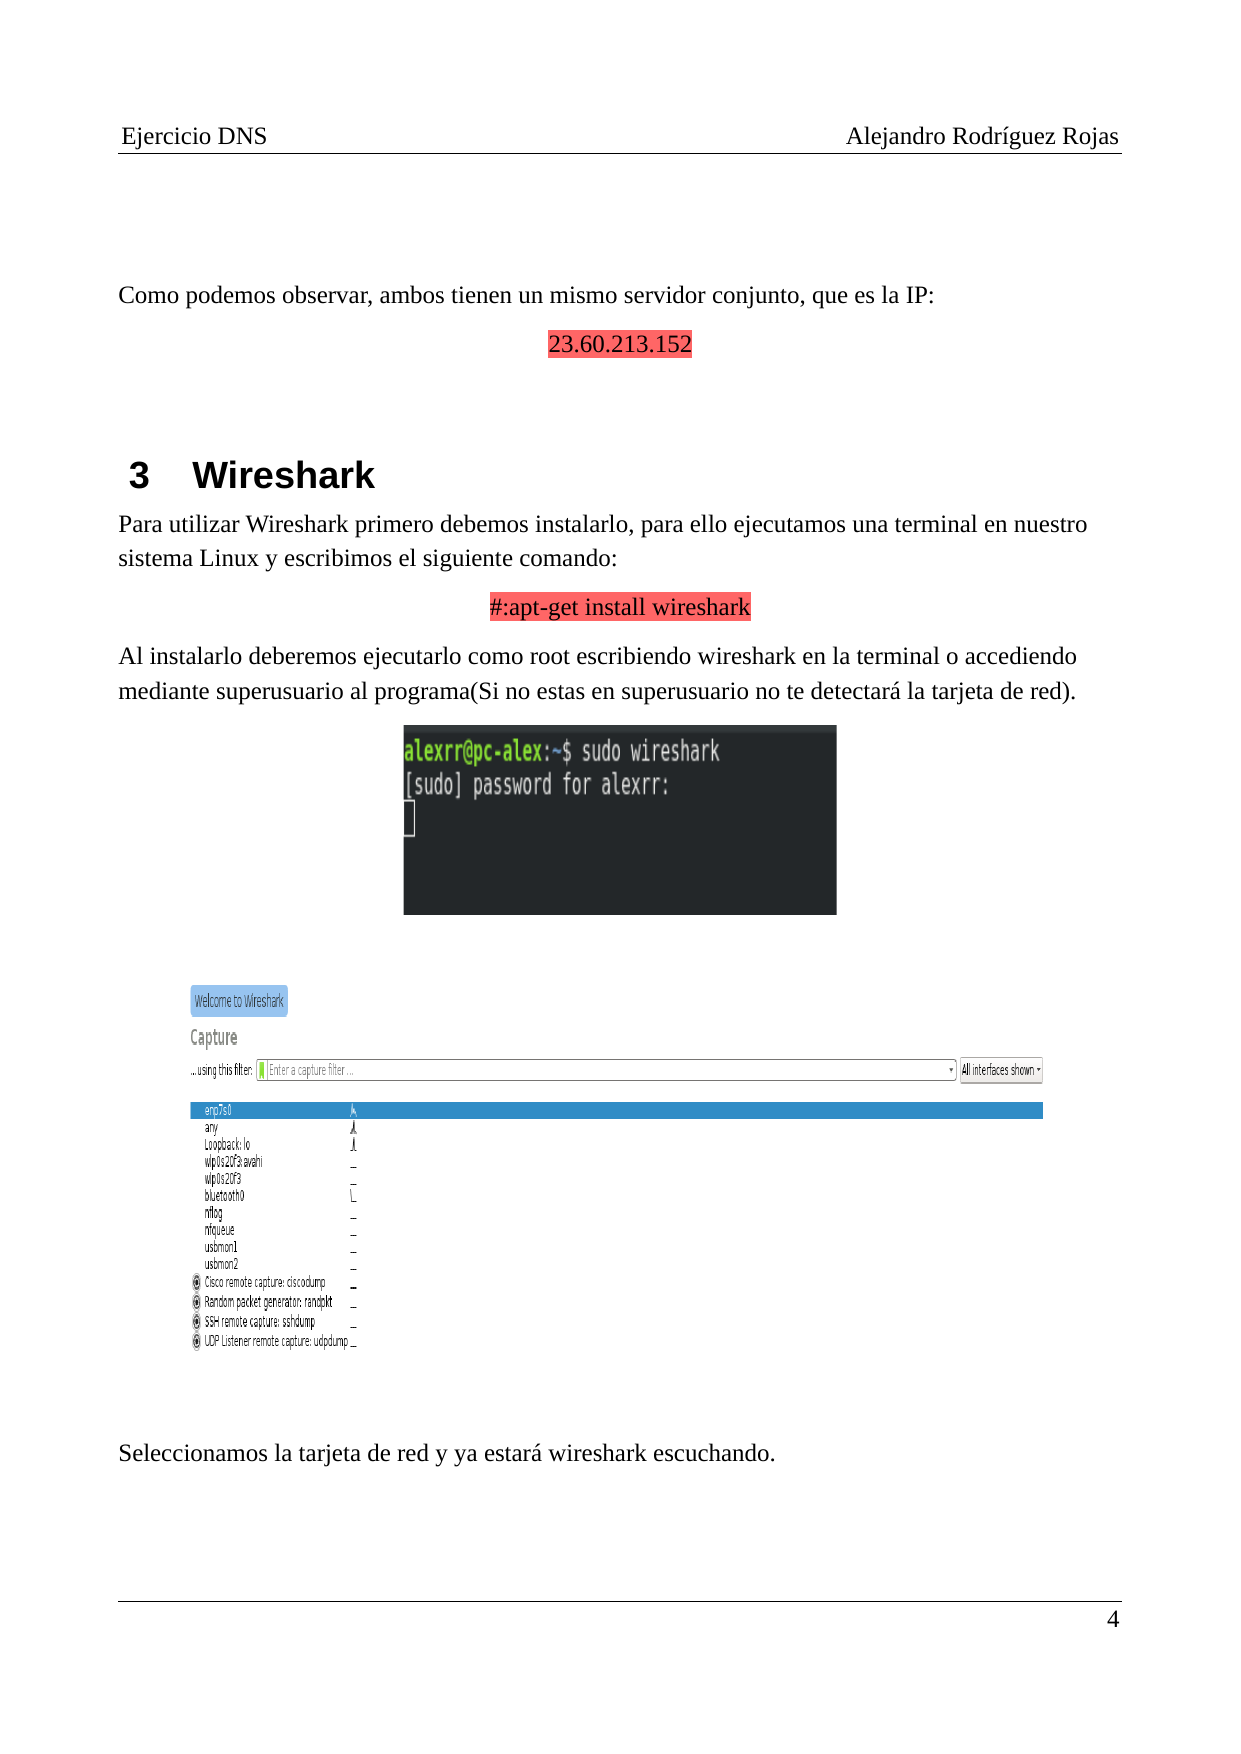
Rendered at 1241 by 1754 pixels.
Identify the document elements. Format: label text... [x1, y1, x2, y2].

text Como podemos observar, ambos tienen un mismo servidor conjunto, que es la IP: [118, 280, 1122, 309]
text Seleccionamos la tarjeta de red y ya estará wireshark escuchando. [118, 1438, 1122, 1466]
text 23.60.213.152 [118, 329, 1122, 358]
text #:apt-get install wireshark [118, 592, 1122, 621]
text Para utilizar Wireshark primero debemos instalarlo, para ello ejecutamos una terminal en nuestro sistema Linux y escribimos el siguiente comando: [118, 509, 1122, 572]
subtitle Wireshark [118, 453, 1122, 496]
text Al instalarlo deberemos ejecutarlo como root escribiendo wireshark en la terminal o accediendo mediante superusuario al programa(Si no estas en superusuario no te detectará la tarjeta de red). [118, 641, 1122, 704]
picture [183, 970, 1057, 1277]
